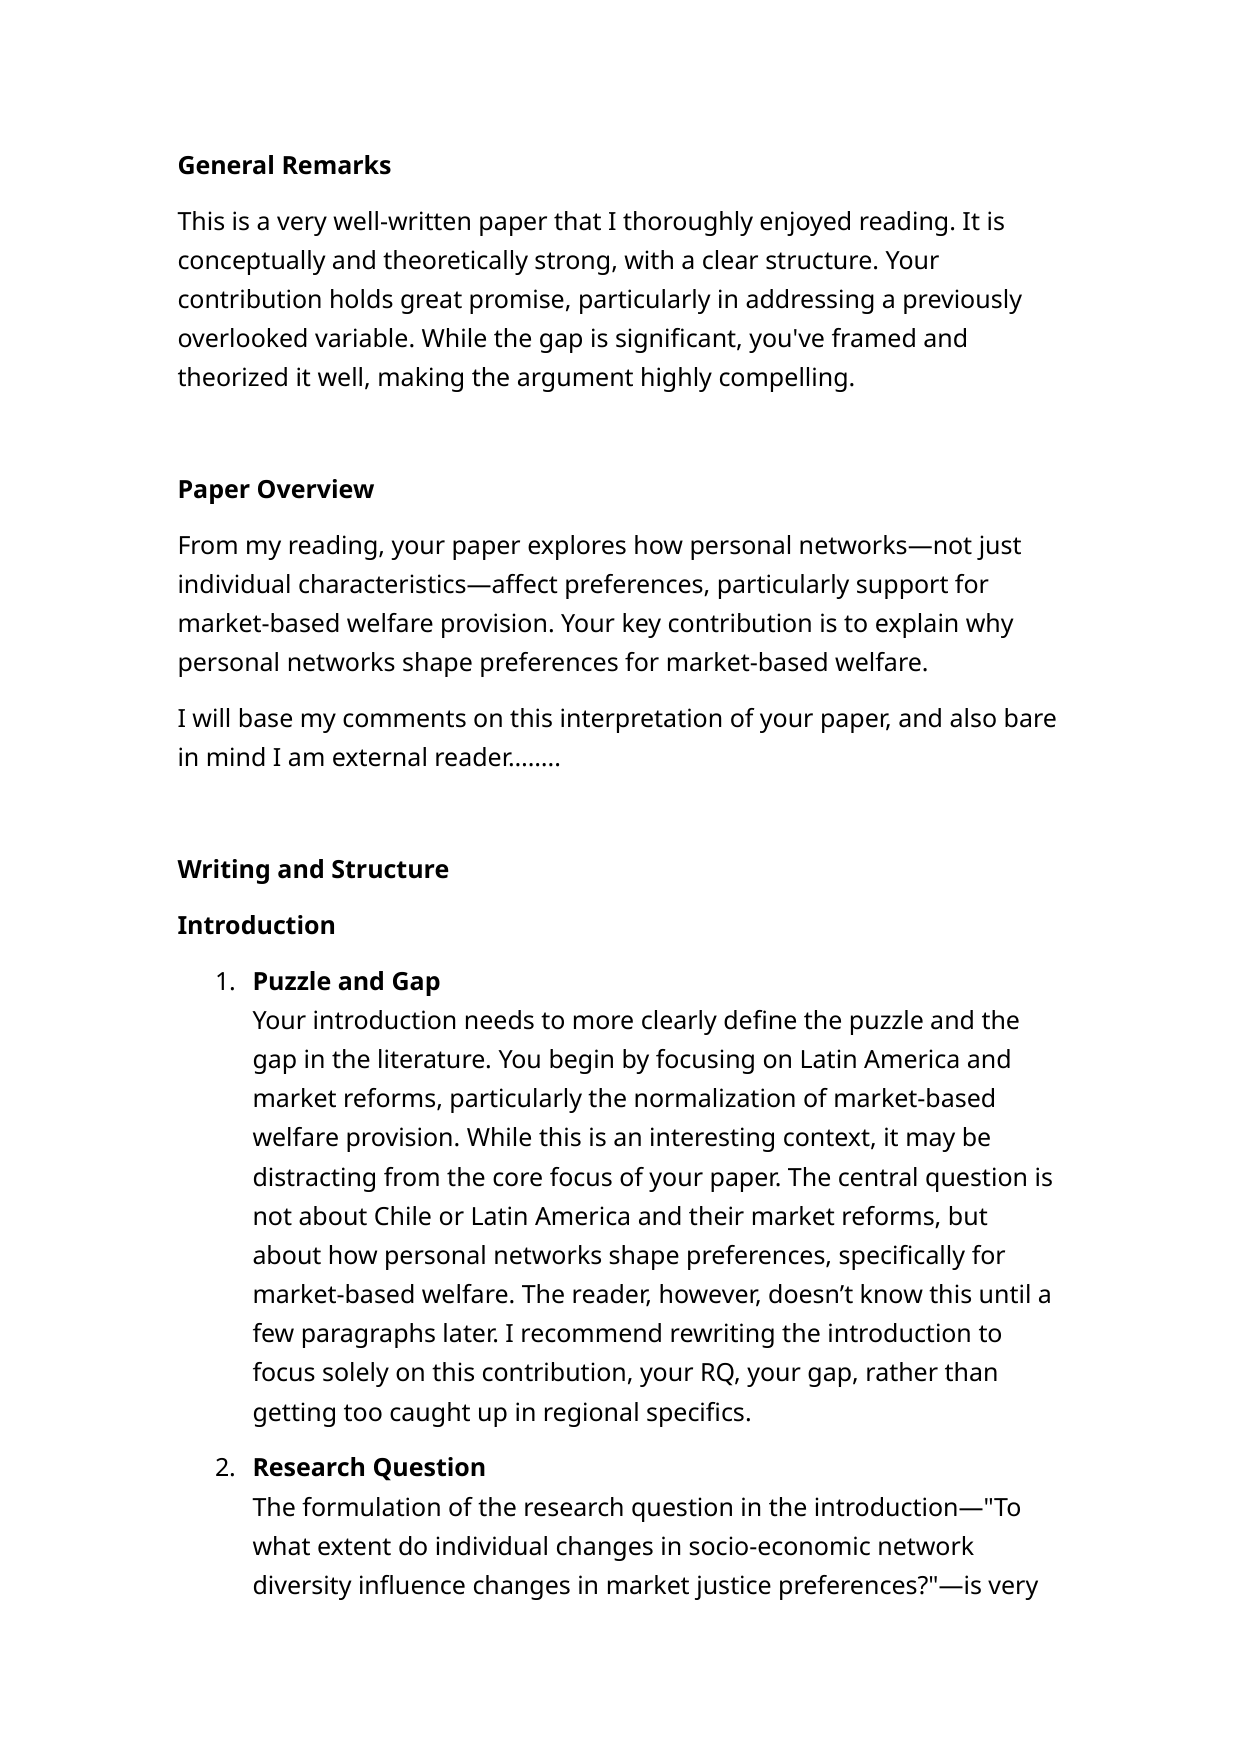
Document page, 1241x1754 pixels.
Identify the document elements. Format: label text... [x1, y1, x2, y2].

text General Remarks [177, 148, 1063, 182]
list Puzzle and Gap Your introduction needs to more clearly define the puzzle and the gap in the literature. You begin by focusing on Latin America and market reforms, particularly the normalization of market-based welfare provision. While this is an interesting context, it may be distracting from the core focus of your paper. The central question is not about Chile or Latin America and their market reforms, but about how personal networks shape preferences, specifically for market-based welfare. The reader, however, doesn’t know this until a few paragraphs later. I recommend rewriting the introduction to focus solely on this contribution, your RQ, your gap, rather than getting too caught up in regional specifics. [215, 963, 1063, 1428]
text Introduction [177, 908, 1063, 942]
list Research Question The formulation of the research question in the introduction—"To what extent do individual changes in socio-economic network diversity influence changes in market justice preferences?"—is very [215, 1450, 1063, 1602]
text This is a very well-written paper that I thoroughly enjoyed reading. It is conceptually and theoretically strong, with a clear structure. Your contribution holds great promise, particularly in addressing a previously overlooked variable. While the gap is significant, you've framed and theorized it well, making the argument highly compelling. [177, 203, 1063, 394]
text Writing and Structure [177, 852, 1063, 886]
text Paper Overview [177, 472, 1063, 506]
text I will base my comments on this interpretation of your paper, and also bare in mind I am external reader…….. [177, 701, 1063, 774]
text From my reading, your paper explores how personal networks—not just individual characteristics—affect preferences, particularly support for market-based welfare provision. Your key contribution is to explain why personal networks shape preferences for market-based welfare. [177, 528, 1063, 679]
